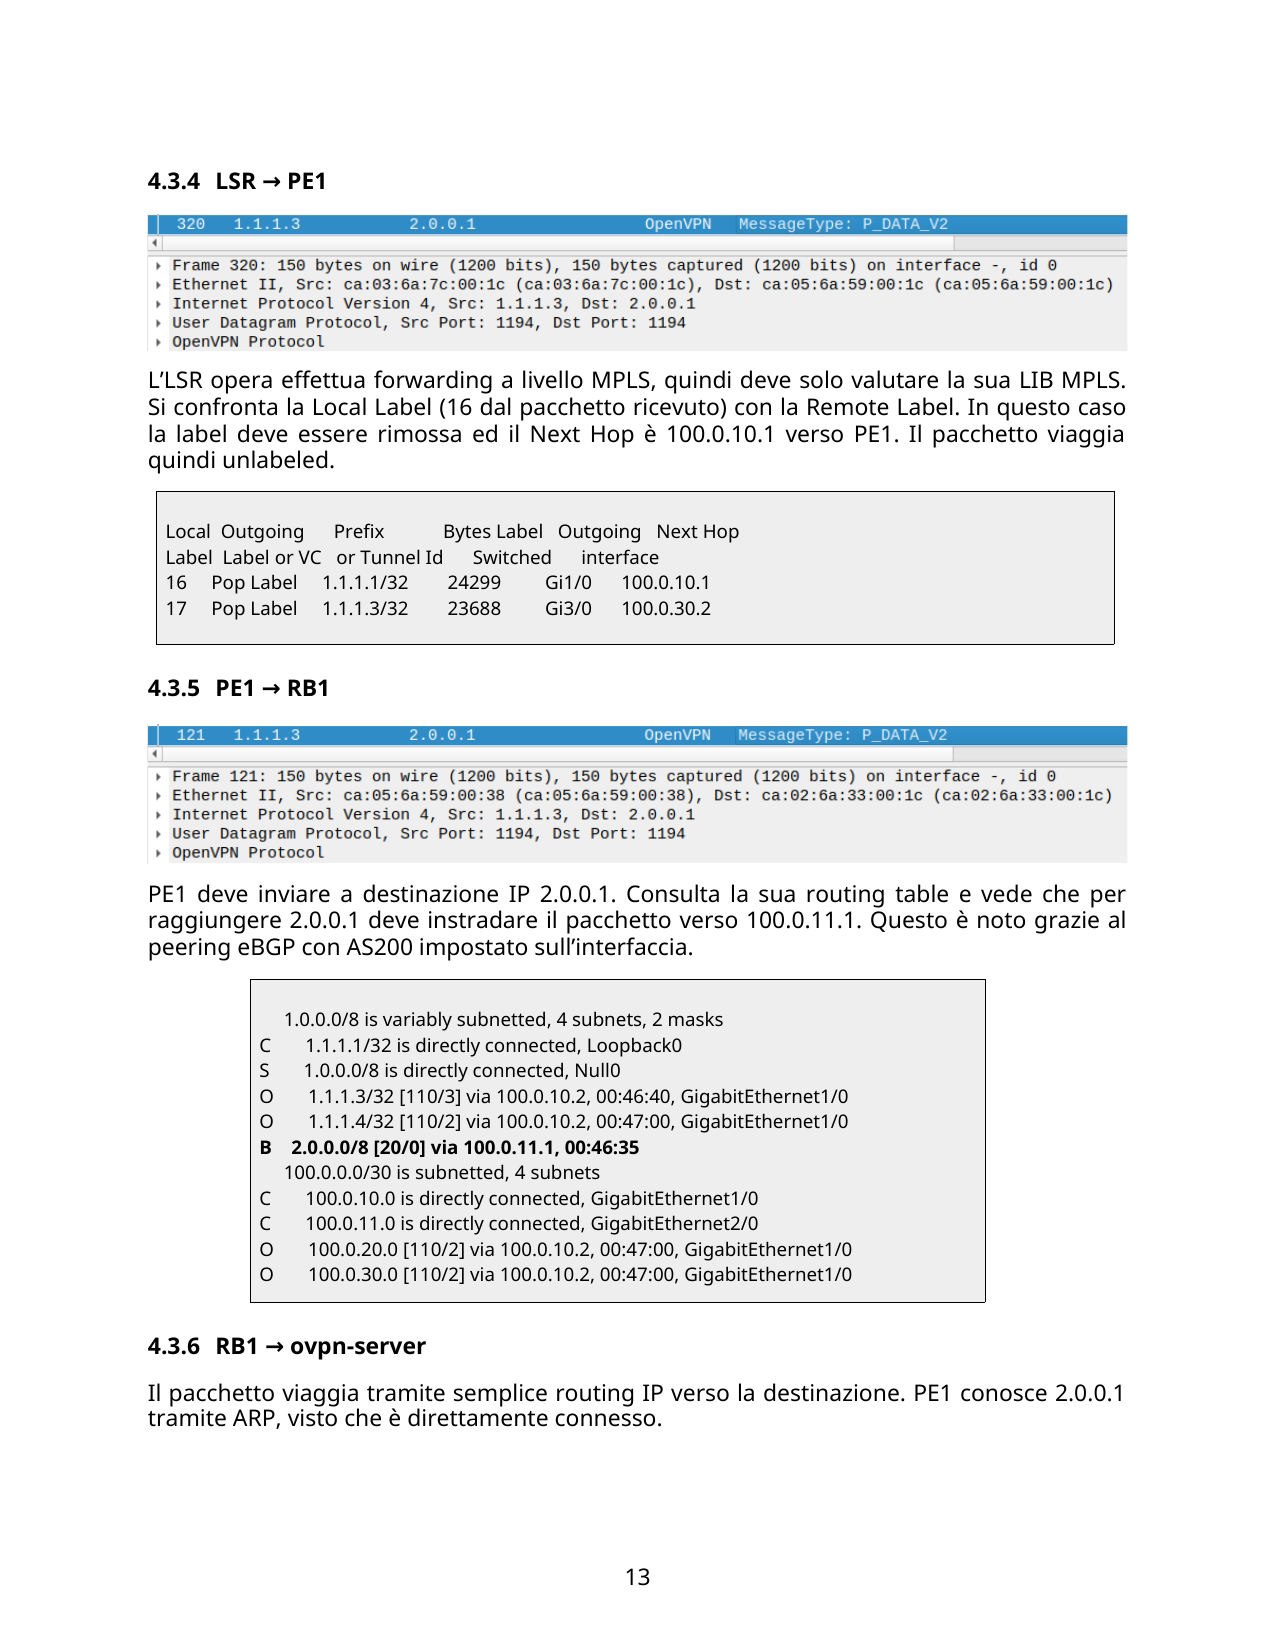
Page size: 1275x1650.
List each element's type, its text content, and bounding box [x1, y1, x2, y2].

text L’LSR opera effettua forwarding a livello MPLS, quindi deve solo valutare la sua LIB MPLS. Si confronta la Local Label (16 dal pacchetto ricevuto) con la Remote Label. In questo caso la label deve essere rimossa ed il Next Hop è 100.0.10.1 verso PE1. Il pacchetto viaggia quindi unlabeled. [148, 351, 1127, 475]
list 16 Pop Label 1.1.1.1/32 24299 Gi1/0 100.0.10.1 [165, 569, 1105, 595]
list O 100.0.20.0 [110/2] via 100.0.10.2, 00:47:00, GigabitEthernet1/0 [259, 1236, 976, 1262]
picture [147, 214, 1128, 351]
picture [147, 724, 1128, 864]
list C 1.1.1.1/32 is directly connected, Loopback0 [259, 1032, 976, 1057]
list B 2.0.0.0/8 [20/0] via 100.0.11.1, 00:46:35 [259, 1134, 976, 1159]
list O 1.1.1.3/32 [110/3] via 100.0.10.2, 00:46:40, GigabitEthernet1/0 [259, 1083, 976, 1108]
list Label Label or VC or Tunnel Id Switched interface [165, 544, 1105, 569]
text Il pacchetto viaggia tramite semplice routing IP verso la destinazione. PE1 conosce 2.0.0.1 tramite ARP, visto che è direttamente connesso. [148, 1380, 1127, 1433]
list C 100.0.10.0 is directly connected, GigabitEthernet1/0 [259, 1185, 976, 1211]
list 17 Pop Label 1.1.1.3/32 23688 Gi3/0 100.0.30.2 [165, 595, 1105, 621]
list 100.0.0.0/30 is subnetted, 4 subnets [259, 1159, 976, 1185]
list Local Outgoing Prefix Bytes Label Outgoing Next Hop [165, 518, 1105, 544]
list O 100.0.30.0 [110/2] via 100.0.10.2, 00:47:00, GigabitEthernet1/0 [259, 1262, 976, 1287]
list C 100.0.11.0 is directly connected, GigabitEthernet2/0 [259, 1211, 976, 1236]
subtitle RB1 → ovpn-server [148, 983, 1127, 1361]
subtitle LSR → PE1 [148, 168, 1127, 195]
text PE1 deve inviare a destinazione IP 2.0.0.1. Consulta la sua routing table e vede che per raggiungere 2.0.0.1 deve instradare il pacchetto verso 100.0.11.1. Questo è noto grazie al peering eBGP con AS200 impostato sull’interfaccia. [148, 864, 1127, 962]
list 1.0.0.0/8 is variably subnetted, 4 subnets, 2 masks [259, 1006, 976, 1032]
list O 1.1.1.4/32 [110/2] via 100.0.10.2, 00:47:00, GigabitEthernet1/0 [259, 1108, 976, 1134]
subtitle PE1 → RB1 [148, 496, 1127, 704]
list S 1.0.0.0/8 is directly connected, Null0 [259, 1057, 976, 1083]
